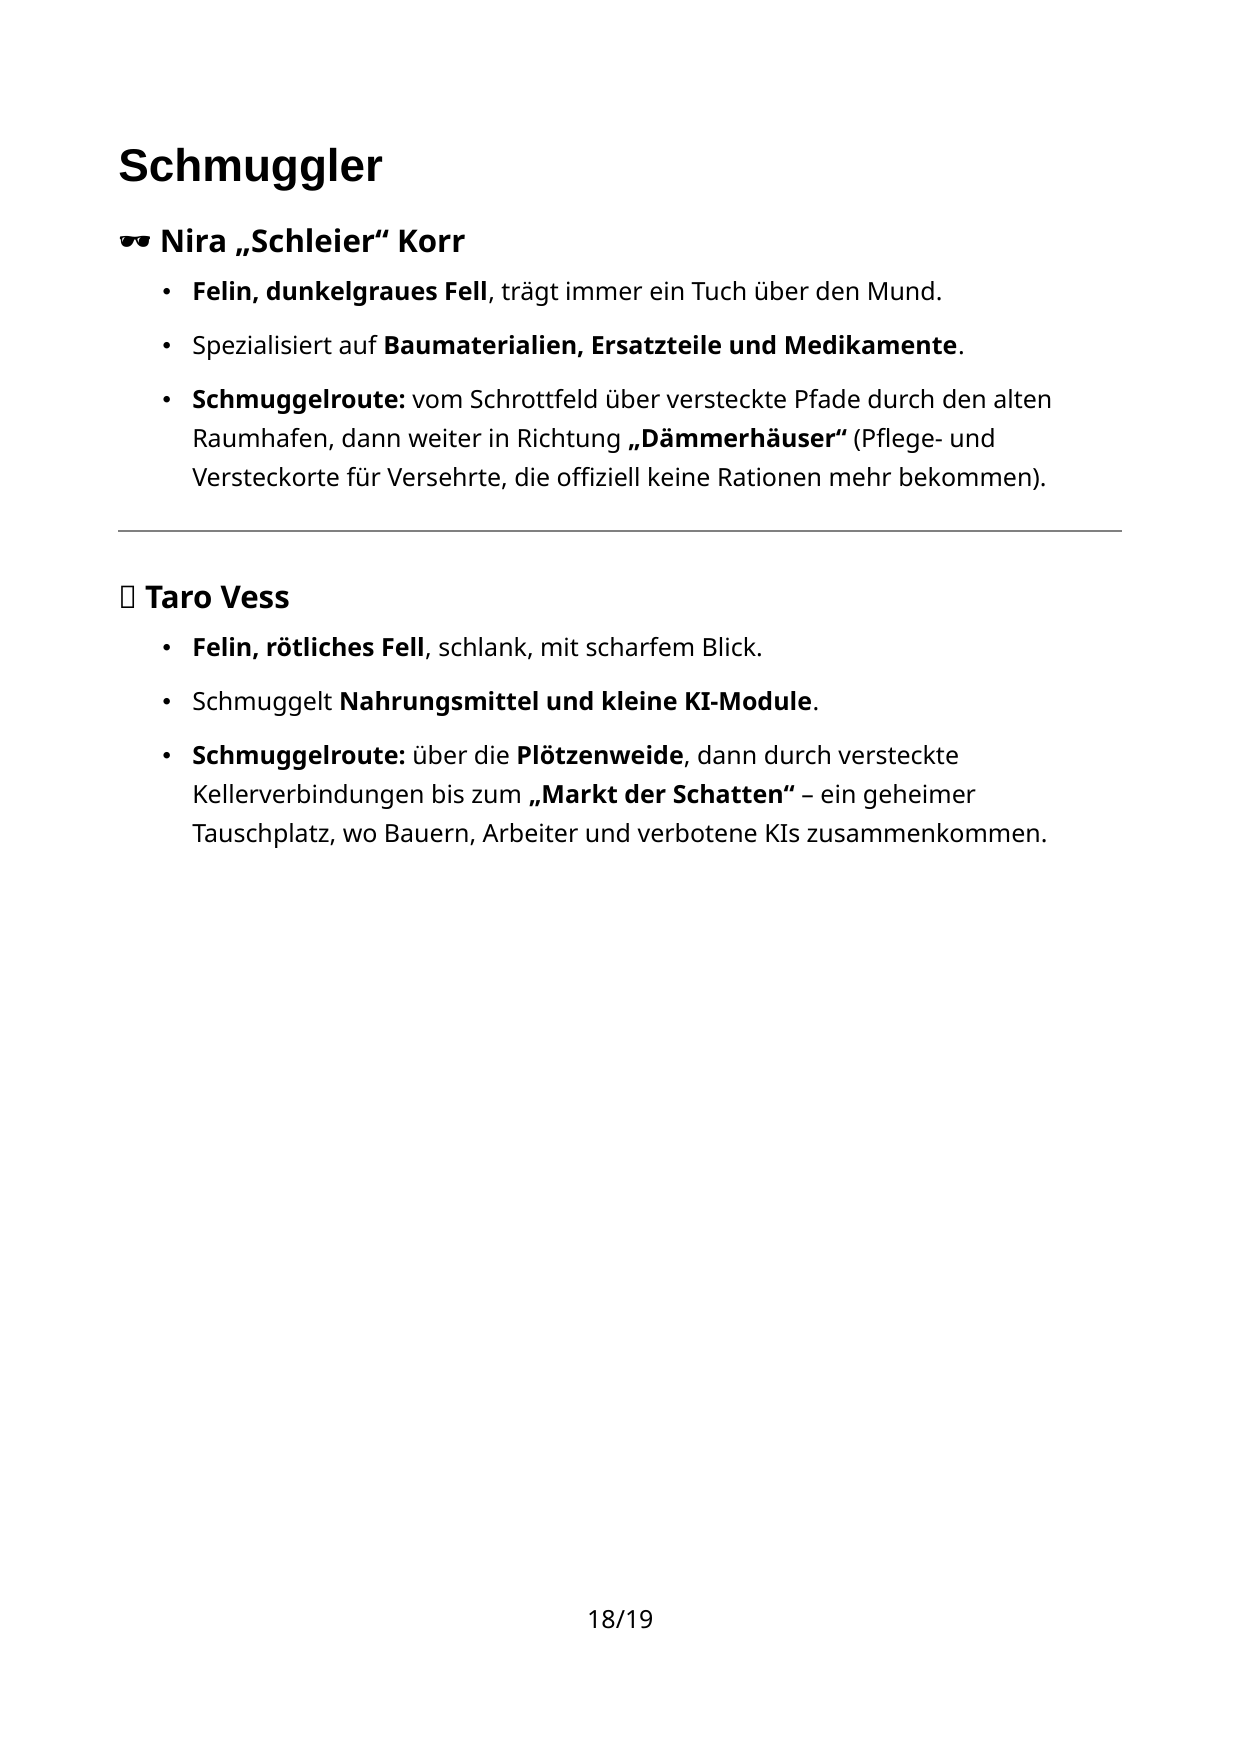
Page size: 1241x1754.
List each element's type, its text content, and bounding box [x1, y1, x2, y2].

list Felin, dunkelgraues Fell, trägt immer ein Tuch über den Mund. [162, 274, 1122, 308]
list Spezialisiert auf Baumaterialien, Ersatzteile und Medikamente. [162, 328, 1122, 362]
subtitle 🕶️ Nira „Schleier“ Korr [118, 219, 1122, 261]
subtitle 🐾 Taro Vess [118, 575, 1122, 618]
list Schmuggelroute: vom Schrottfeld über versteckte Pfade durch den alten Raumhafen, dann weiter in Richtung „Dämmerhäuser“ (Pflege- und Versteckorte für Versehrte, die offiziell keine Rationen mehr bekommen). [162, 381, 1122, 494]
list Schmuggelt Nahrungsmittel und kleine KI-Module. [162, 684, 1122, 718]
subtitle Schmuggler [118, 139, 1122, 192]
list Schmuggelroute: über die Plötzenweide, dann durch versteckte Kellerverbindungen bis zum „Markt der Schatten“ – ein geheimer Tauschplatz, wo Bauern, Arbeiter und verbotene KIs zusammenkommen. [162, 738, 1122, 850]
list Felin, rötliches Fell, schlank, mit scharfem Blick. [162, 630, 1122, 664]
